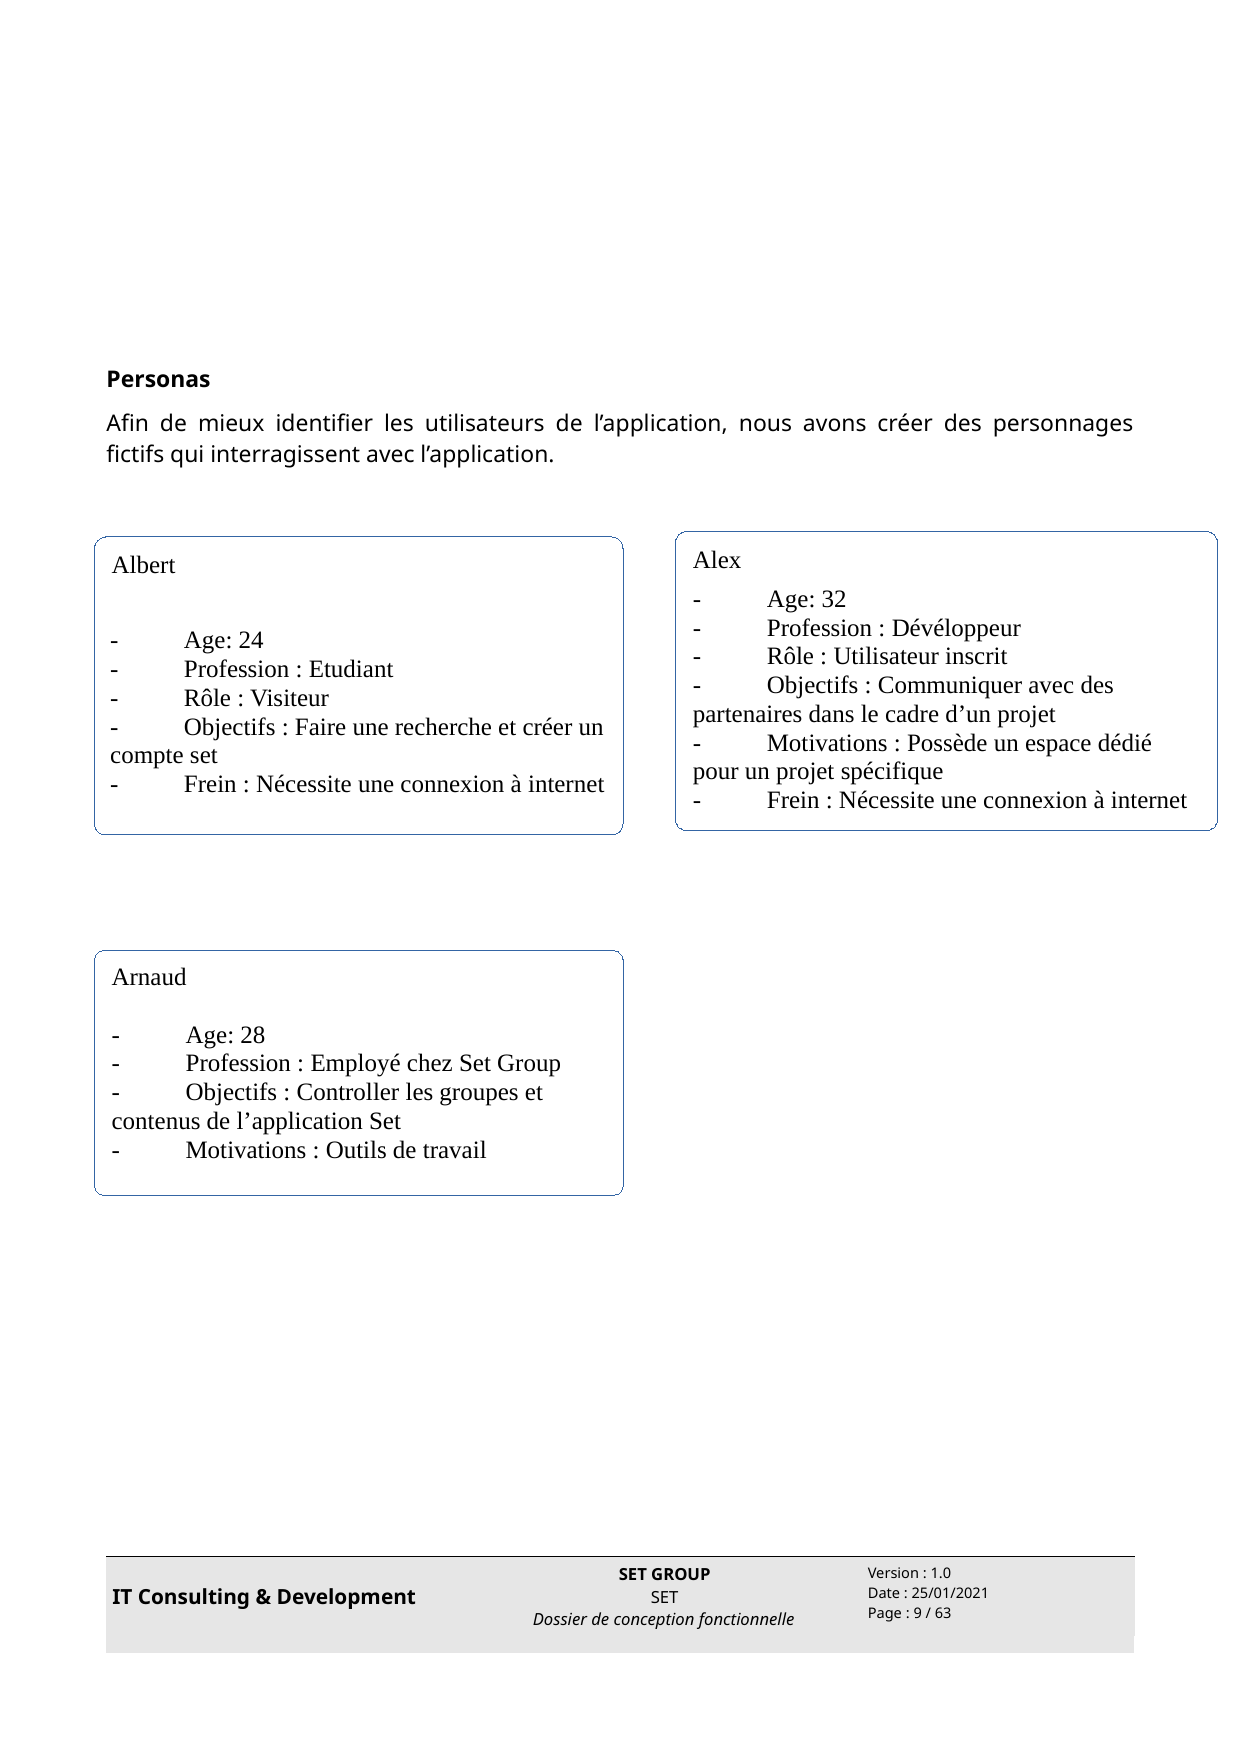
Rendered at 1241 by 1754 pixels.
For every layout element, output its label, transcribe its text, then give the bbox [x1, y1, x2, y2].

text Personas [106, 363, 1134, 394]
text Afin de mieux identifier les utilisateurs de l’application, nous avons créer des personnages fictifs qui interragissent avec l’application. [106, 407, 1134, 469]
